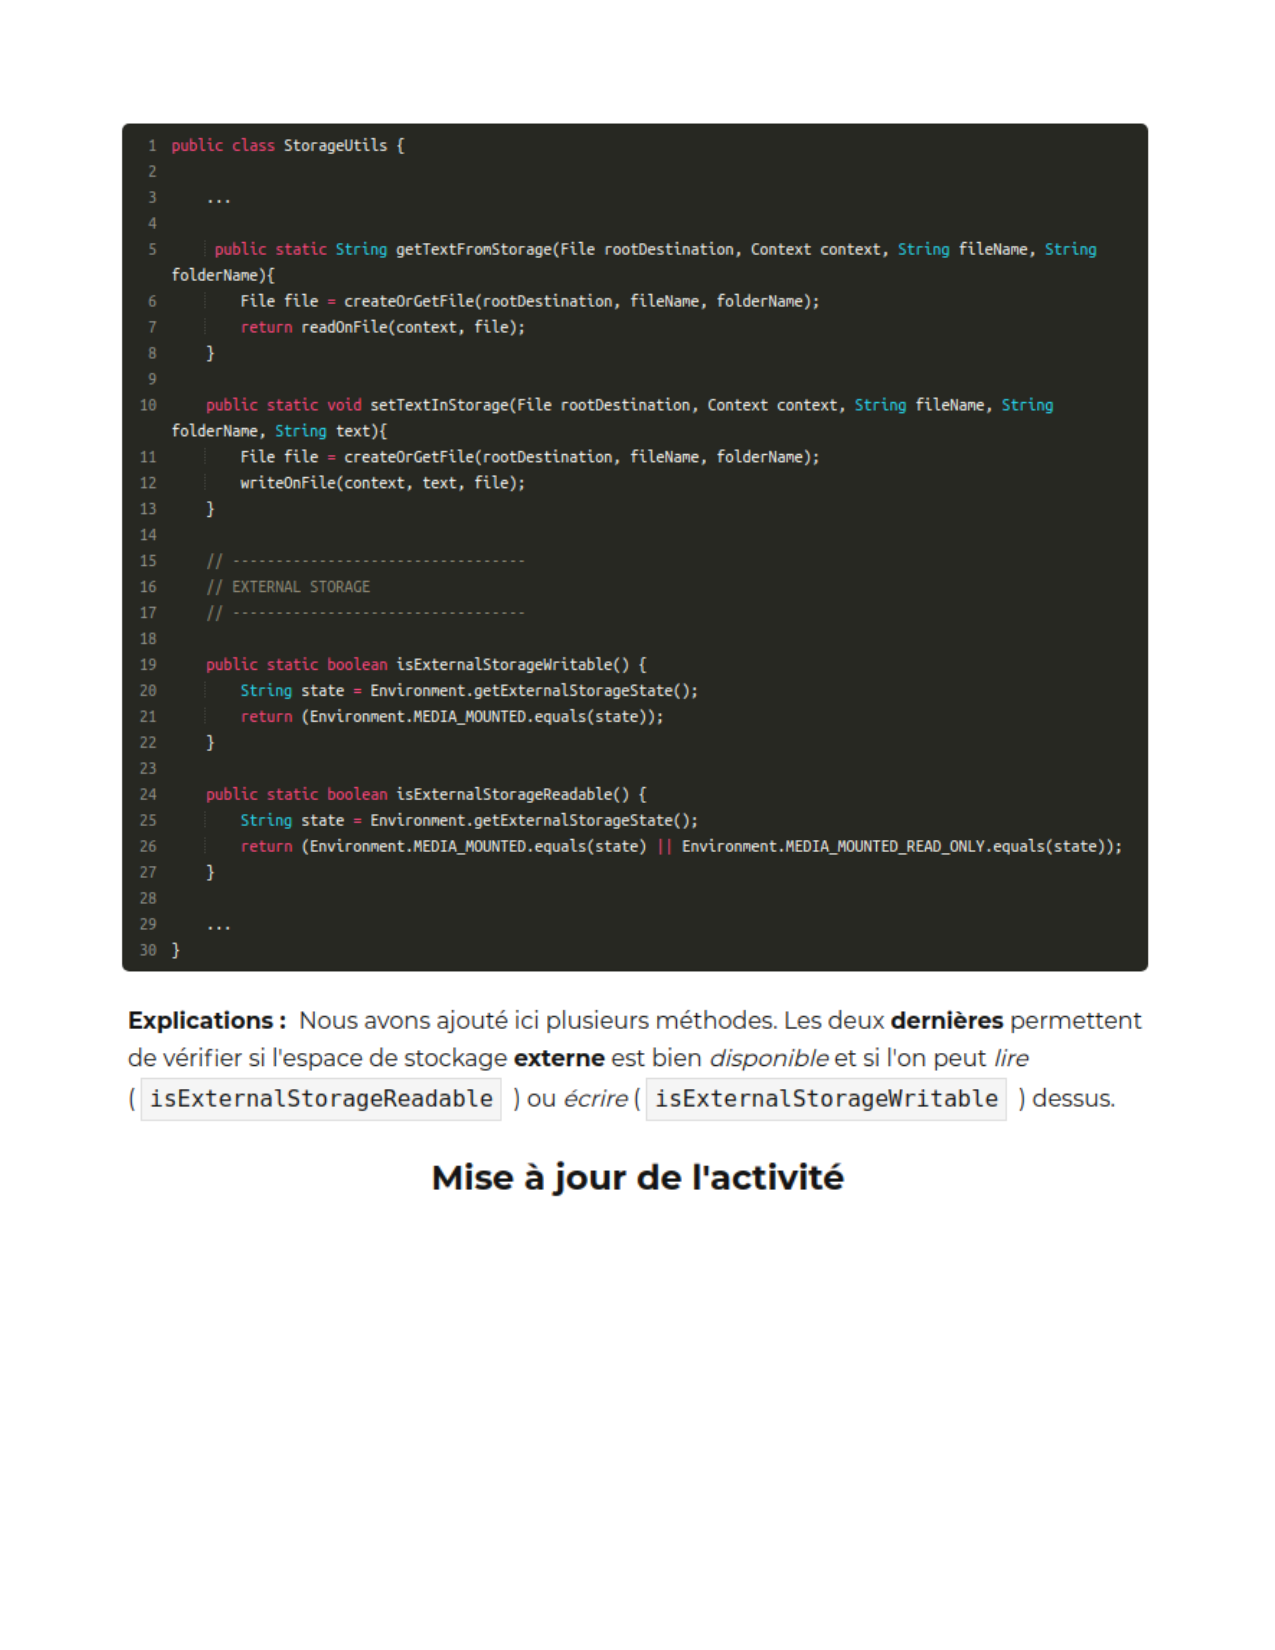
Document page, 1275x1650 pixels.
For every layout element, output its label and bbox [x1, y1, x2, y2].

picture [118, 1004, 1157, 1127]
picture [118, 118, 1157, 976]
picture [425, 1155, 851, 1201]
